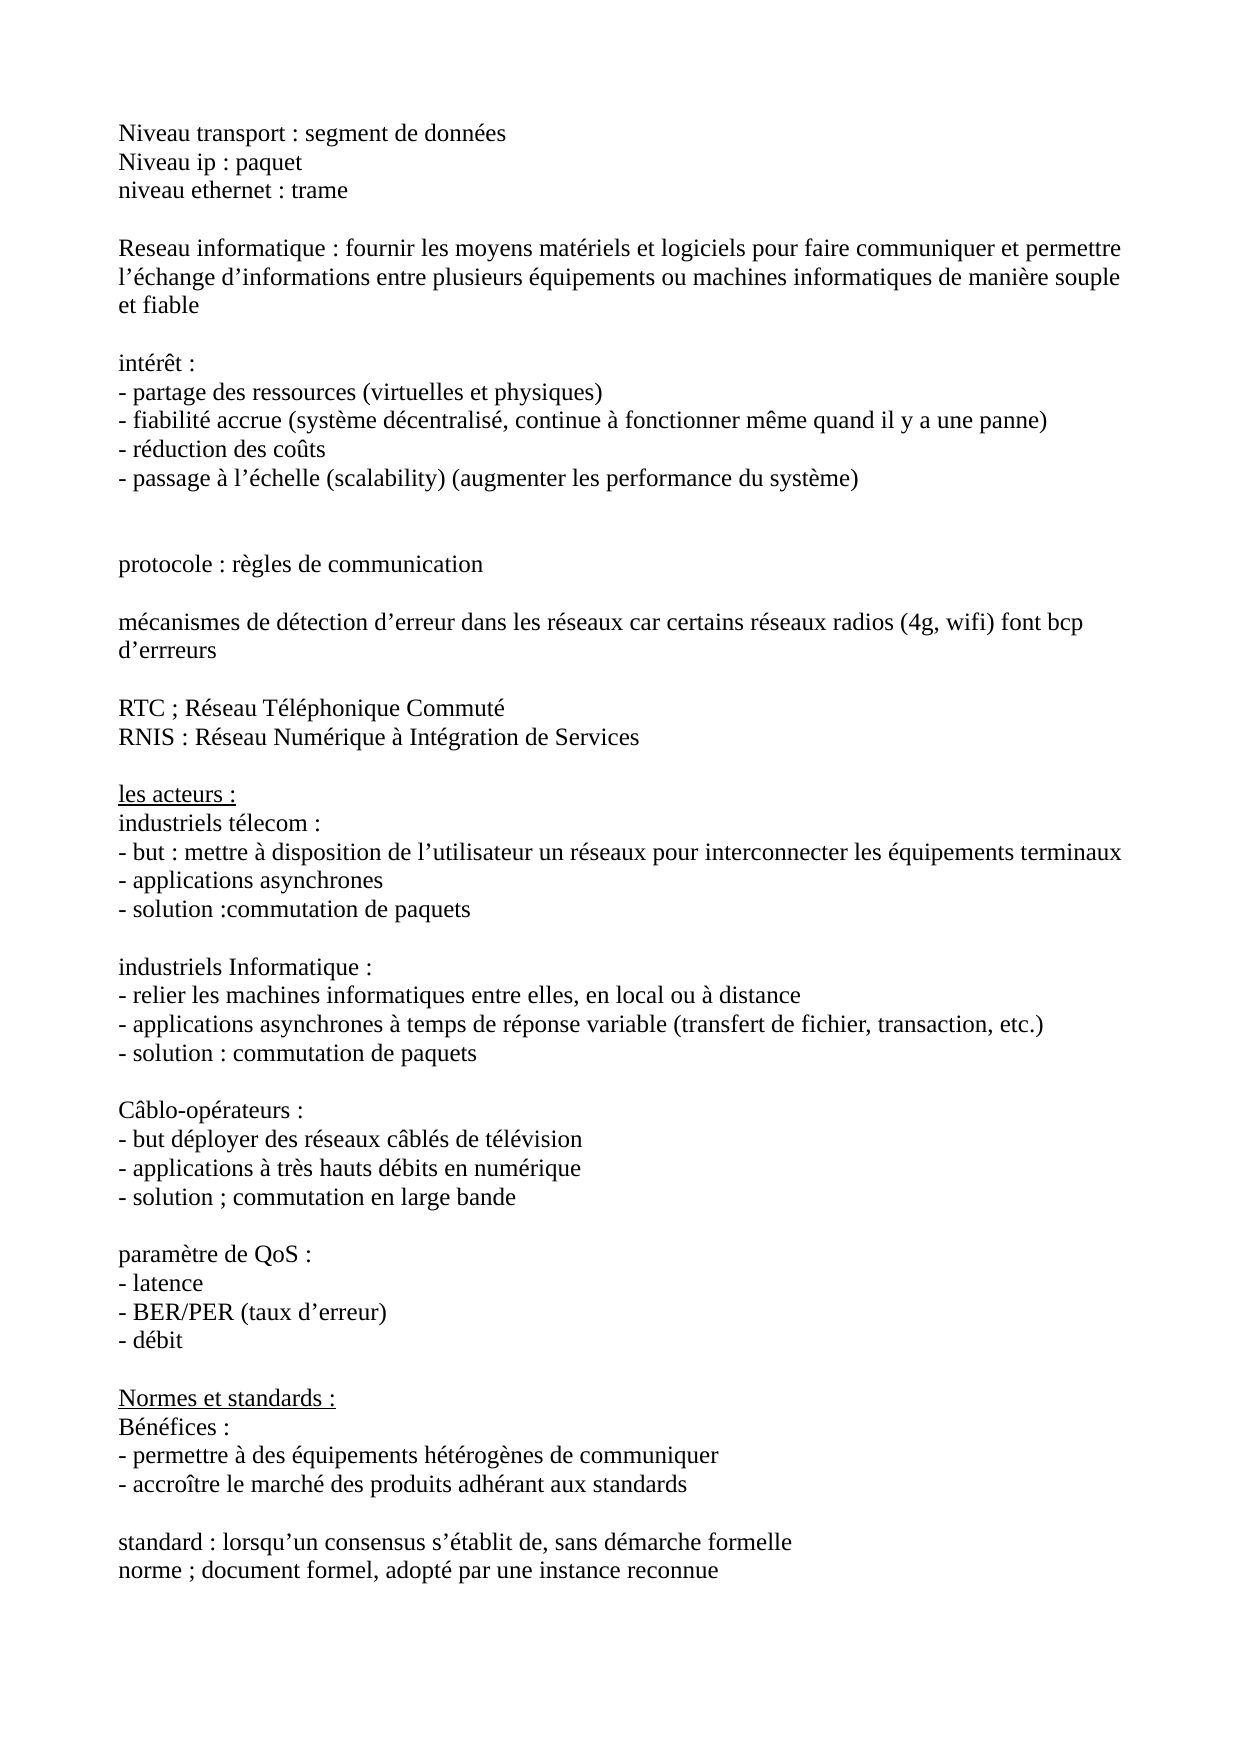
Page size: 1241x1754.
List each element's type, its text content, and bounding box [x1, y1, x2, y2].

text Bénéfices : [118, 1412, 1122, 1441]
text RNIS : Réseau Numérique à Intégration de Services [118, 722, 1122, 751]
text Normes et standards : [118, 1383, 1122, 1412]
text - solution :commutation de paquets [118, 894, 1122, 923]
text industriels Informatique : [118, 952, 1122, 981]
text industriels télecom : [118, 808, 1122, 837]
text mécanismes de détection d’erreur dans les réseaux car certains réseaux radios (4g, wifi) font bcp d’errreurs [118, 607, 1122, 664]
text norme ; document formel, adopté par une instance reconnue [118, 1556, 1122, 1584]
text - solution ; commutation en large bande [118, 1182, 1122, 1211]
text - applications à très hauts débits en numérique [118, 1153, 1122, 1182]
text intérêt : [118, 348, 1122, 377]
text - passage à l’échelle (scalability) (augmenter les performance du système) [118, 463, 1122, 492]
text protocole : règles de communication [118, 549, 1122, 578]
text - réduction des coûts [118, 434, 1122, 463]
text - fiabilité accrue (système décentralisé, continue à fonctionner même quand il y a une panne) [118, 406, 1122, 434]
text - applications asynchrones [118, 866, 1122, 894]
text standard : lorsqu’un consensus s’établit de, sans démarche formelle [118, 1527, 1122, 1556]
text paramètre de QoS : [118, 1239, 1122, 1268]
text - débit [118, 1326, 1122, 1354]
text les acteurs : [118, 779, 1122, 808]
text - latence [118, 1268, 1122, 1297]
text - partage des ressources (virtuelles et physiques) [118, 377, 1122, 406]
text Niveau ip : paquet [118, 147, 1122, 176]
text - permettre à des équipements hétérogènes de communiquer [118, 1441, 1122, 1469]
text Reseau informatique : fournir les moyens matériels et logiciels pour faire communiquer et permettre l’échange d’informations entre plusieurs équipements ou machines informatiques de manière souple et fiable [118, 233, 1122, 319]
text - accroître le marché des produits adhérant aux standards [118, 1469, 1122, 1498]
text Niveau transport : segment de données [118, 118, 1122, 147]
text - but déployer des réseaux câblés de télévision [118, 1124, 1122, 1153]
text niveau ethernet : trame [118, 176, 1122, 204]
text - solution : commutation de paquets [118, 1038, 1122, 1067]
text - BER/PER (taux d’erreur) [118, 1297, 1122, 1326]
text - applications asynchrones à temps de réponse variable (transfert de fichier, transaction, etc.) [118, 1009, 1122, 1038]
text RTC ; Réseau Téléphonique Commuté [118, 693, 1122, 722]
text - but : mettre à disposition de l’utilisateur un réseaux pour interconnecter les équipements terminaux [118, 837, 1122, 866]
text - relier les machines informatiques entre elles, en local ou à distance [118, 981, 1122, 1009]
text Câblo-opérateurs : [118, 1096, 1122, 1124]
